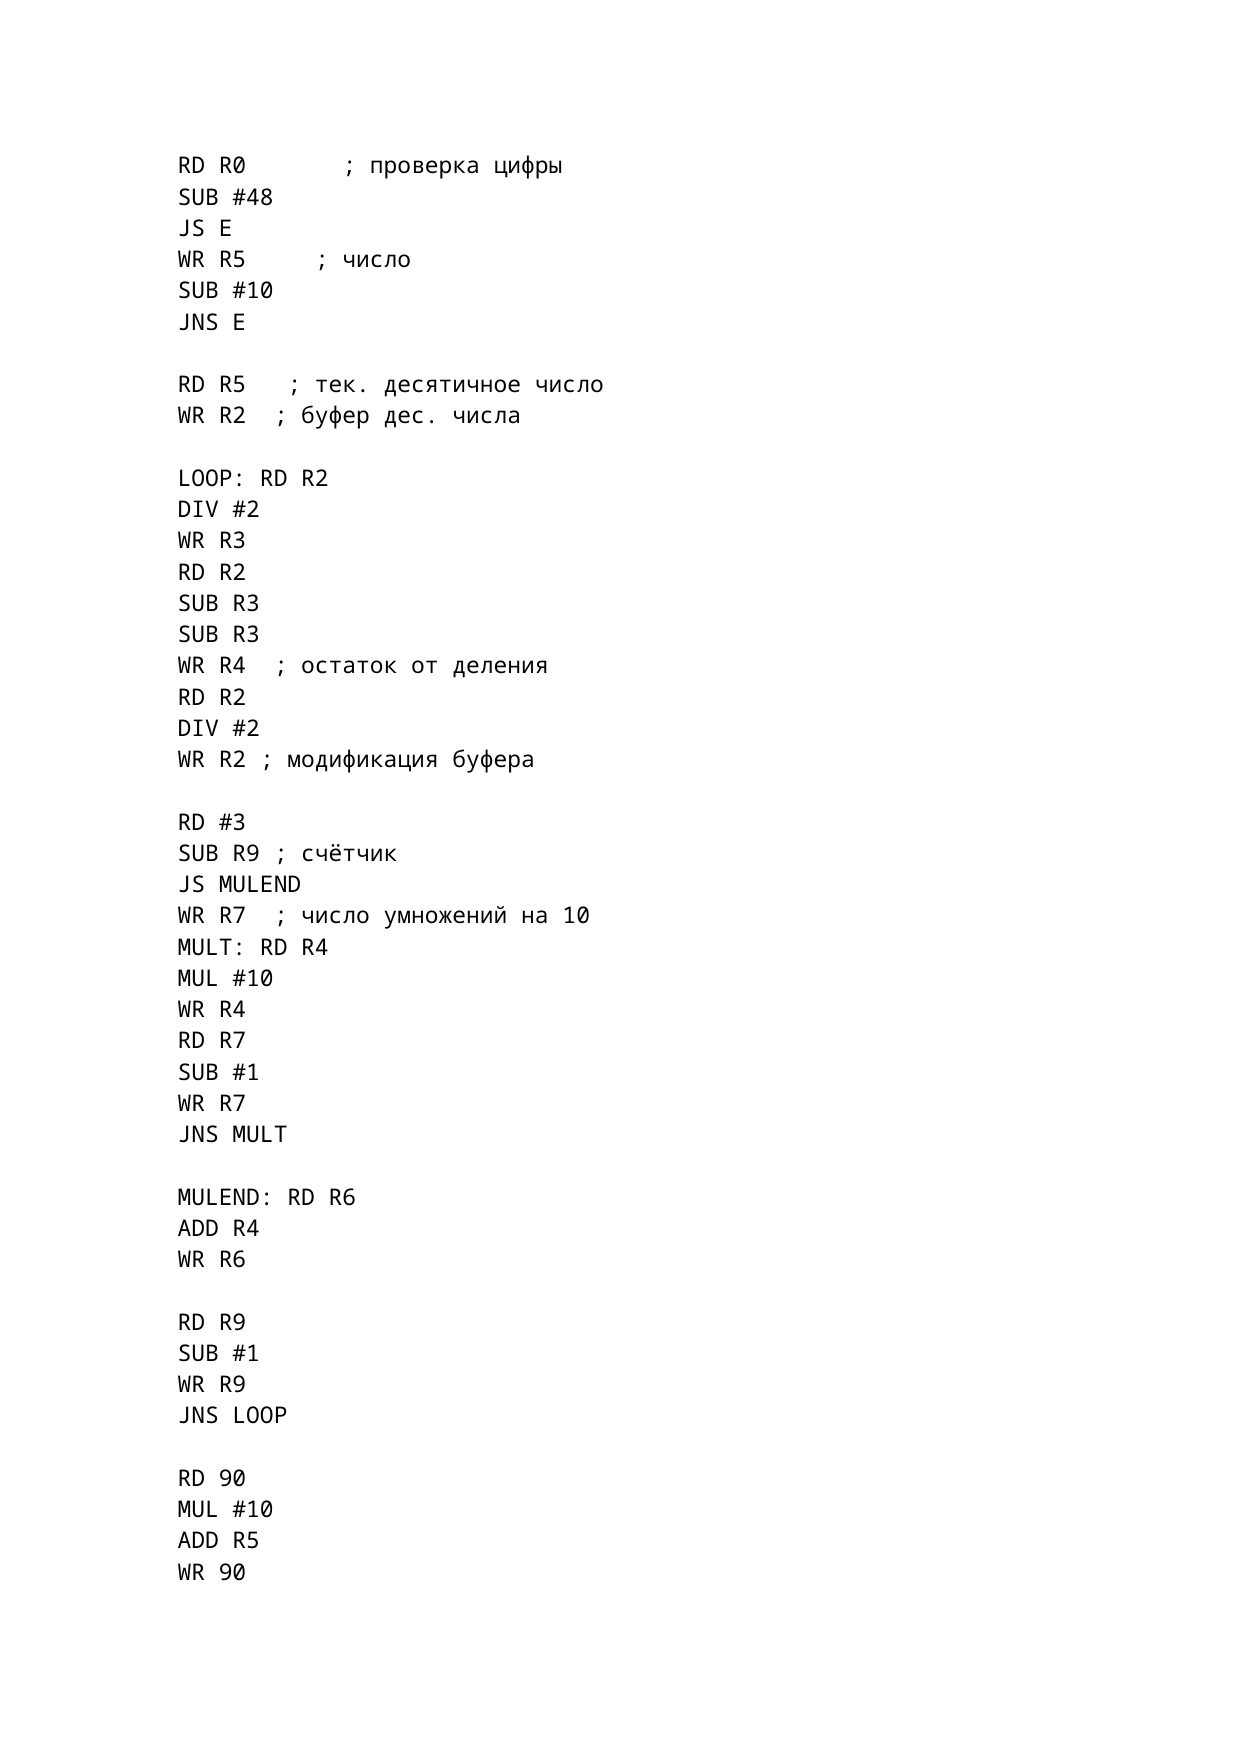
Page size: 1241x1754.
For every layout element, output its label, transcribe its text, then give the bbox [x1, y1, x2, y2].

text WR R4 [177, 993, 1152, 1024]
text MULT: RD R4 [177, 931, 1152, 962]
text RD 90 [177, 1462, 1152, 1493]
text JS E [177, 212, 1152, 243]
text RD R7 [177, 1024, 1152, 1056]
text WR R7 ; число умножений на 10 [177, 899, 1152, 931]
text RD #3 [177, 806, 1152, 837]
text WR R7 [177, 1087, 1152, 1118]
text SUB R3 [177, 618, 1152, 649]
text WR R5 ; число [177, 243, 1152, 274]
text MUL #10 [177, 1493, 1152, 1524]
text SUB #48 [177, 181, 1152, 212]
text RD R2 [177, 556, 1152, 587]
text RD R0 ; проверка цифры [177, 149, 1152, 181]
text JNS MULT [177, 1118, 1152, 1149]
text DIV #2 [177, 493, 1152, 524]
text RD R9 [177, 1306, 1152, 1337]
text SUB #1 [177, 1337, 1152, 1368]
text SUB R9 ; счётчик [177, 837, 1152, 868]
text WR R2 ; модификация буфера [177, 743, 1152, 774]
text ADD R4 [177, 1212, 1152, 1243]
text MUL #10 [177, 962, 1152, 993]
text WR R2 ; буфер дес. числа [177, 399, 1152, 431]
text SUB #10 [177, 274, 1152, 306]
text RD R5 ; тек. десятичное число [177, 368, 1152, 399]
text WR R4 ; остаток от деления [177, 649, 1152, 681]
text JNS E [177, 306, 1152, 337]
text SUB #1 [177, 1056, 1152, 1087]
text DIV #2 [177, 712, 1152, 743]
text WR R9 [177, 1368, 1152, 1399]
text WR 90 [177, 1556, 1152, 1587]
text JNS LOOP [177, 1399, 1152, 1431]
text LOOP: RD R2 [177, 462, 1152, 493]
text WR R6 [177, 1243, 1152, 1274]
text ADD R5 [177, 1524, 1152, 1556]
text RD R2 [177, 681, 1152, 712]
text MULEND: RD R6 [177, 1181, 1152, 1212]
text JS MULEND [177, 868, 1152, 899]
text WR R3 [177, 524, 1152, 556]
text SUB R3 [177, 587, 1152, 618]
